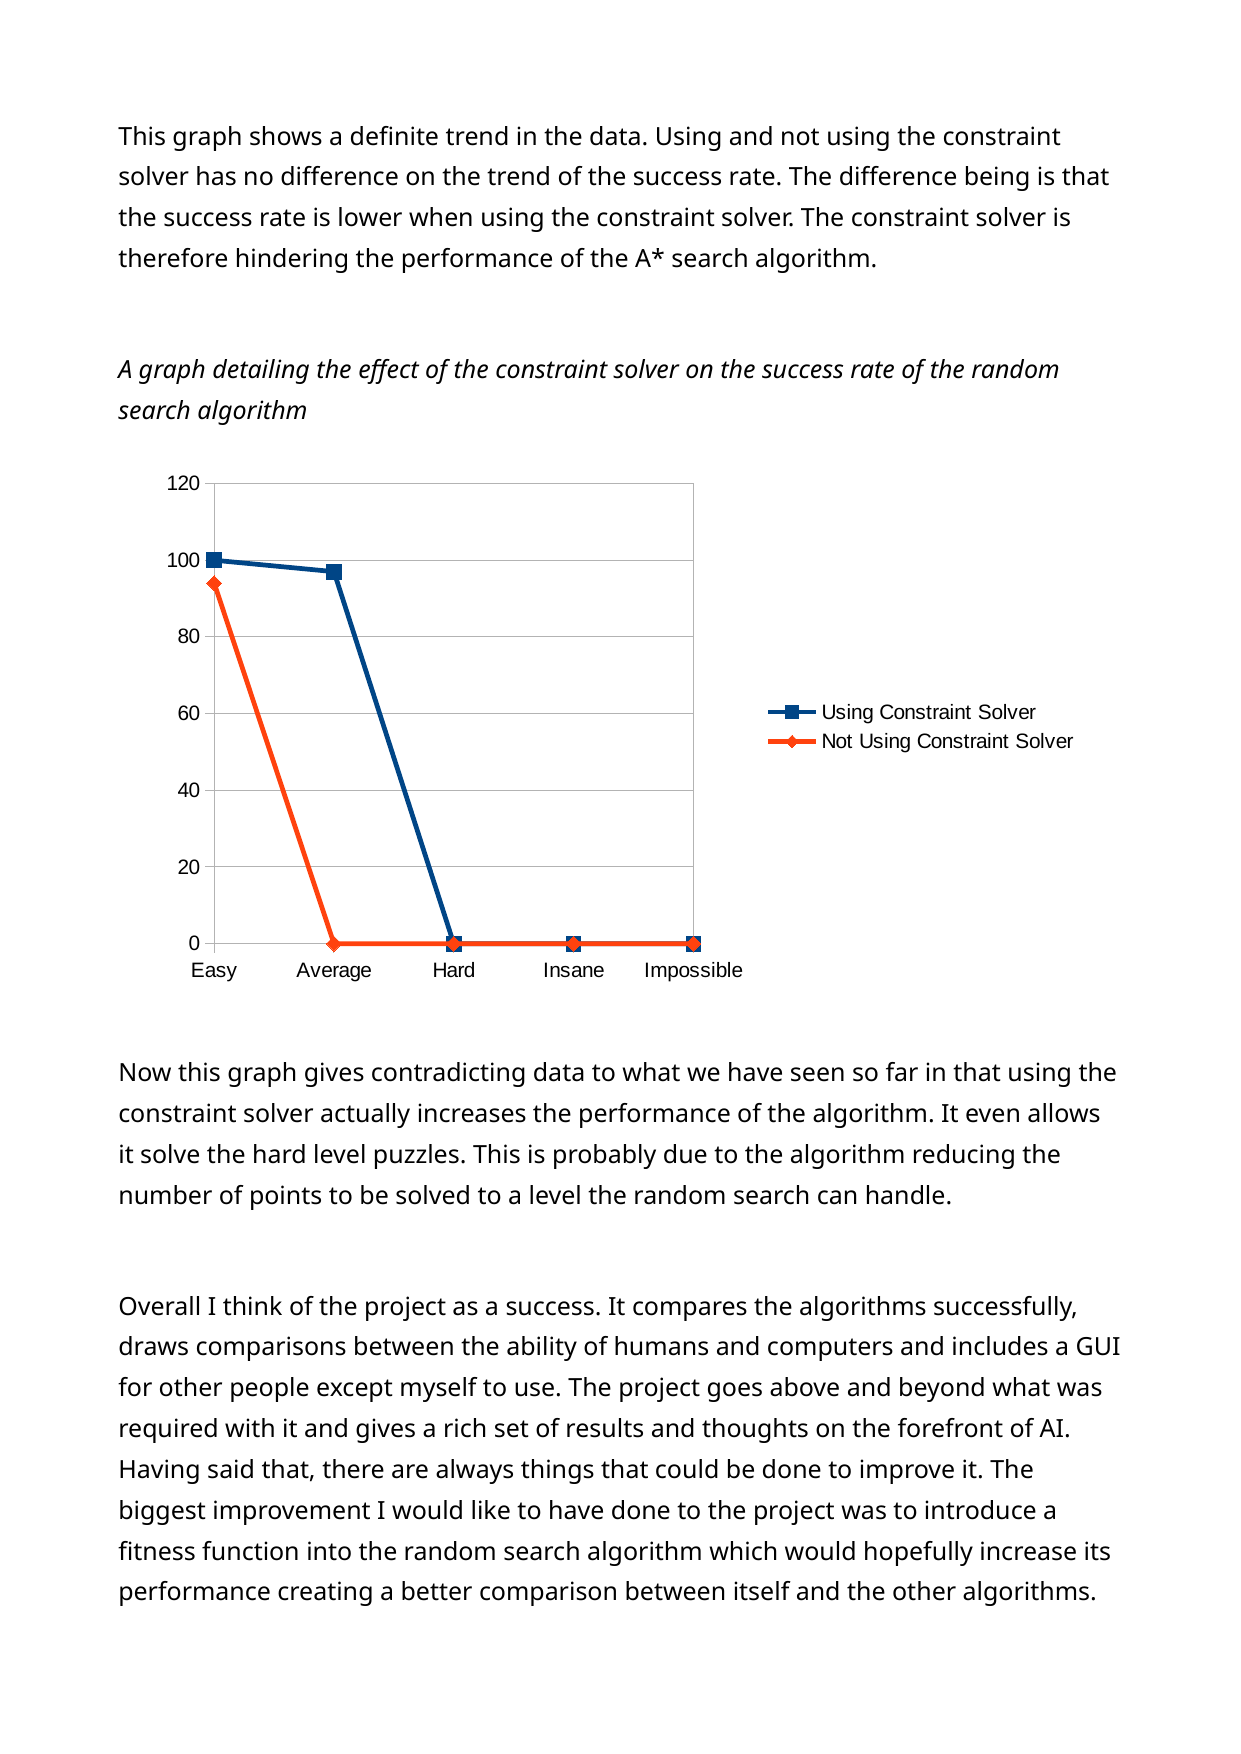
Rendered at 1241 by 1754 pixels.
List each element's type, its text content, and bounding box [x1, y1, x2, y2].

text Now this graph gives contradicting data to what we have seen so far in that using the constraint solver actually increases the performance of the algorithm. It even allows it solve the hard level puzzles. This is probably due to the algorithm reducing the number of points to be solved to a level the random search can handle. [118, 1055, 1122, 1211]
text Overall I think of the project as a success. It compares the algorithms successfully, draws comparisons between the ability of humans and computers and includes a GUI for other people except myself to use. The project goes above and beyond what was required with it and gives a rich set of results and thoughts on the forefront of AI. Having said that, there are always things that could be done to improve it. The biggest improvement I would like to have done to the project was to introduce a fitness function into the random search algorithm which would hopefully increase its performance creating a better comparison between itself and the other algorithms. [118, 1288, 1122, 1608]
text A graph detailing the effect of the constraint solver on the success rate of the random search algorithm [118, 351, 1122, 426]
text This graph shows a definite trend in the data. Using and not using the constraint solver has no difference on the trend of the success rate. The difference being is that the success rate is lower when using the constraint solver. The constraint solver is therefore hindering the performance of the A* search algorithm. [118, 118, 1122, 275]
